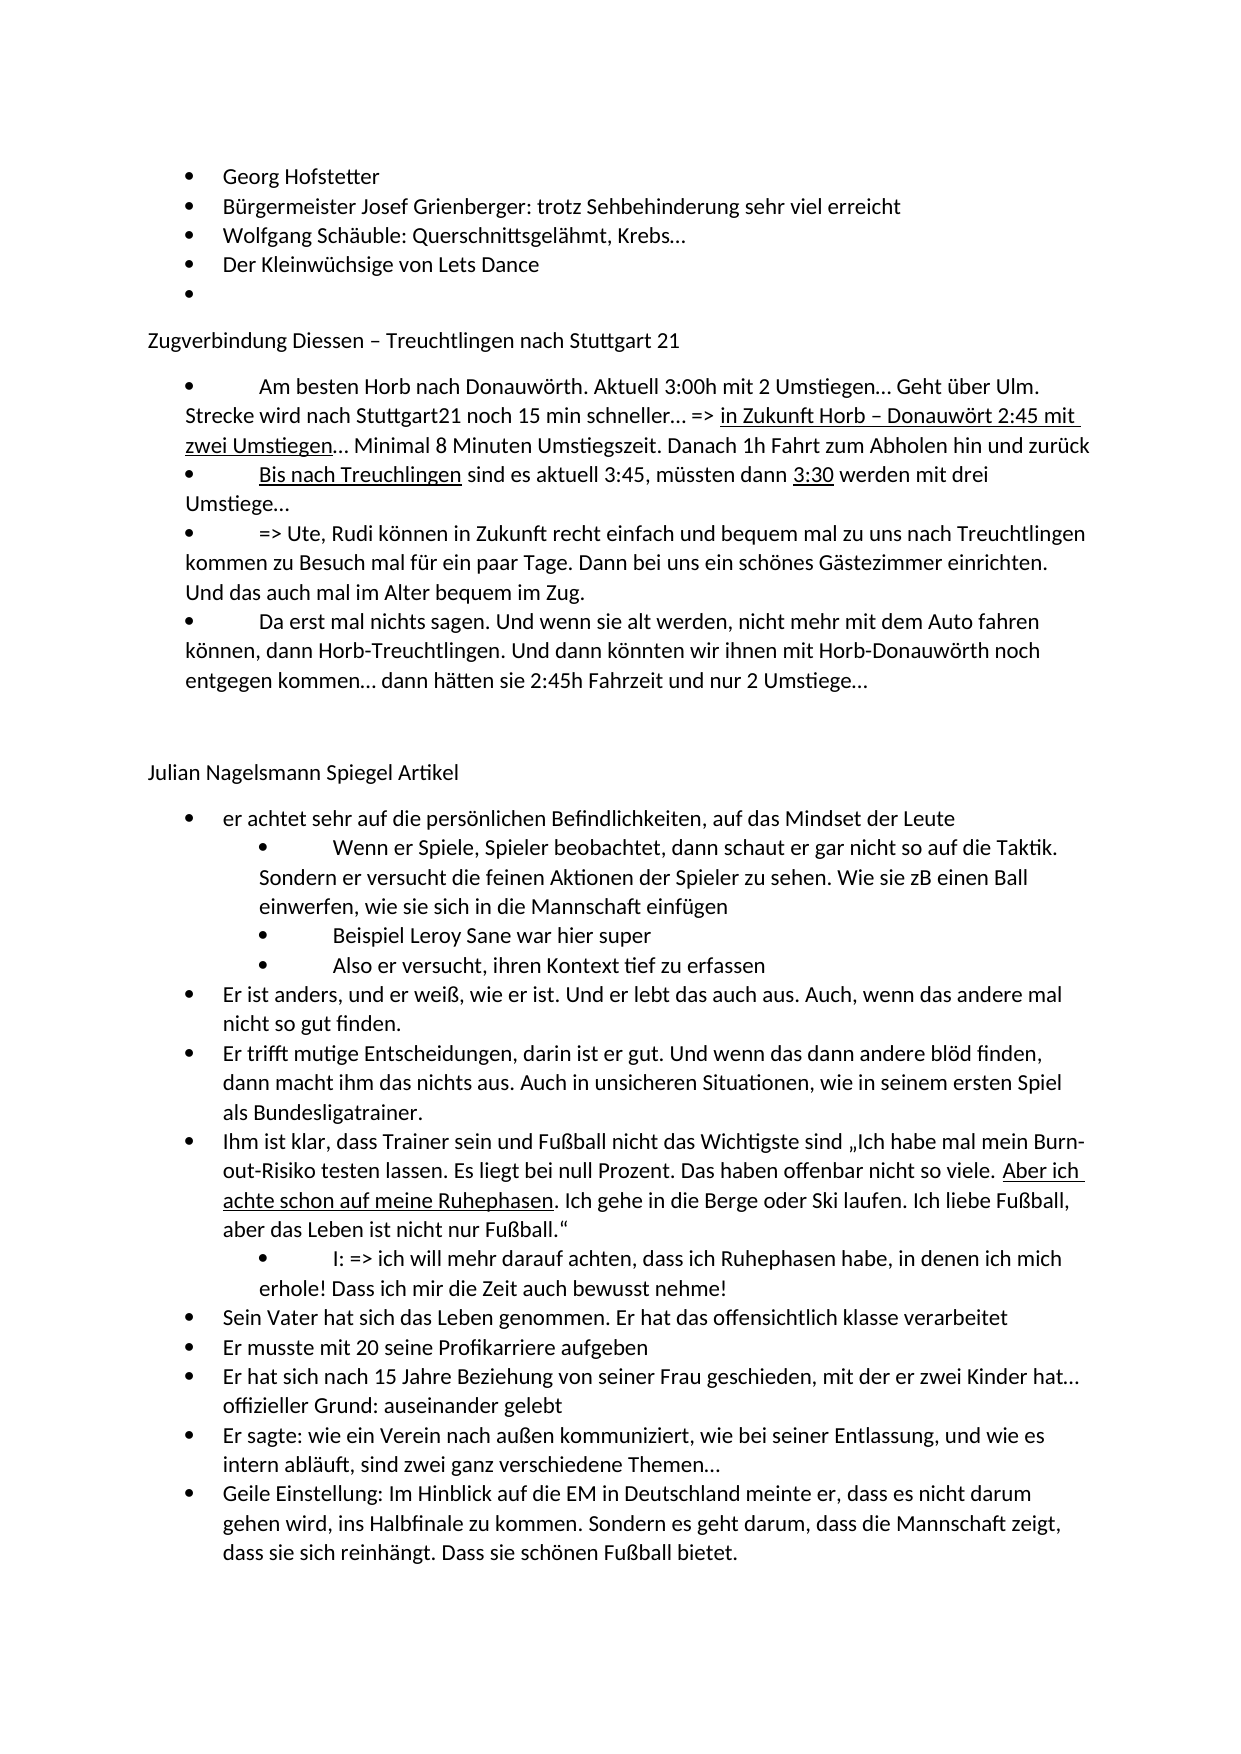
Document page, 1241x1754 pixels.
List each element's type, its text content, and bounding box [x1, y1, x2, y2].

list Wenn er Spiele, Spieler beobachtet, dann schaut er gar nicht so auf die Taktik. Sondern er versucht die feinen Aktionen der Spieler zu sehen. Wie sie zB einen Ball einwerfen, wie sie sich in die Mannschaft einfügen [259, 833, 1093, 920]
list Geile Einstellung: Im Hinblick auf die EM in Deutschland meinte er, dass es nicht darum gehen wird, ins Halbfinale zu kommen. Sondern es geht darum, dass die Mannschaft zeigt, dass sie sich reinhängt. Dass sie schönen Fußball bietet. [185, 1479, 1093, 1566]
list Bürgermeister Josef Grienberger: trotz Sehbehinderung sehr viel erreicht [185, 192, 1093, 220]
list Er ist anders, und er weiß, wie er ist. Und er lebt das auch aus. Auch, wenn das andere mal nicht so gut finden. [185, 980, 1093, 1038]
list => Ute, Rudi können in Zukunft recht einfach und bequem mal zu uns nach Treuchtlingen kommen zu Besuch mal für ein paar Tage. Dann bei uns ein schönes Gästezimmer einrichten. Und das auch mal im Alter bequem im Zug. [185, 519, 1093, 606]
list I: => ich will mehr darauf achten, dass ich Ruhephasen habe, in denen ich mich erhole! Dass ich mir die Zeit auch bewusst nehme! [259, 1244, 1093, 1302]
text Zugverbindung Diessen – Treuchtlingen nach Stuttgart 21 [148, 326, 1093, 354]
list Er hat sich nach 15 Jahre Beziehung von seiner Frau geschieden, mit der er zwei Kinder hat… offizieller Grund: auseinander gelebt [185, 1362, 1093, 1419]
list Am besten Horb nach Donauwörth. Aktuell 3:00h mit 2 Umstiegen… Geht über Ulm. Strecke wird nach Stuttgart21 noch 15 min schneller… => in Zukunft Horb – Donauwört 2:45 mit zwei Umstiegen… Minimal 8 Minuten Umstiegszeit. Danach 1h Fahrt zum Abholen hin und zurück [185, 372, 1093, 459]
list Sein Vater hat sich das Leben genommen. Er hat das offensichtlich klasse verarbeitet [185, 1303, 1093, 1331]
list Der Kleinwüchsige von Lets Dance [185, 251, 1093, 279]
list Georg Hofstetter [185, 162, 1093, 191]
list Er trifft mutige Entscheidungen, darin ist er gut. Und wenn das dann andere blöd finden, dann macht ihm das nichts aus. Auch in unsicheren Situationen, wie in seinem ersten Spiel als Bundesligatrainer. [185, 1039, 1093, 1126]
list Er sagte: wie ein Verein nach außen kommuniziert, wie bei seiner Entlassung, und wie es intern abläuft, sind zwei ganz verschiedene Themen… [185, 1421, 1093, 1478]
list Da erst mal nichts sagen. Und wenn sie alt werden, nicht mehr mit dem Auto fahren können, dann Horb-Treuchtlingen. Und dann könnten wir ihnen mit Horb-Donauwörth noch entgegen kommen… dann hätten sie 2:45h Fahrzeit und nur 2 Umstiege… [185, 607, 1093, 694]
list Er musste mit 20 seine Profikarriere aufgeben [185, 1333, 1093, 1361]
list Ihm ist klar, dass Trainer sein und Fußball nicht das Wichtigste sind „Ich habe mal mein Burn-out-Risiko testen lassen. Es liegt bei null Prozent. Das haben offenbar nicht so viele. Aber ich achte schon auf meine Ruhephasen. Ich gehe in die Berge oder Ski laufen. Ich liebe Fußball, aber das Leben ist nicht nur Fußball.“ [185, 1127, 1093, 1243]
list Beispiel Leroy Sane war hier super [259, 921, 1093, 949]
list er achtet sehr auf die persönlichen Befindlichkeiten, auf das Mindset der Leute [185, 804, 1093, 832]
list Wolfgang Schäuble: Querschnittsgelähmt, Krebs… [185, 221, 1093, 249]
text Julian Nagelsmann Spiegel Artikel [148, 758, 1093, 786]
list Bis nach Treuchlingen sind es aktuell 3:45, müssten dann 3:30 werden mit drei Umstiege… [185, 460, 1093, 518]
list Also er versucht, ihren Kontext tief zu erfassen [259, 951, 1093, 979]
